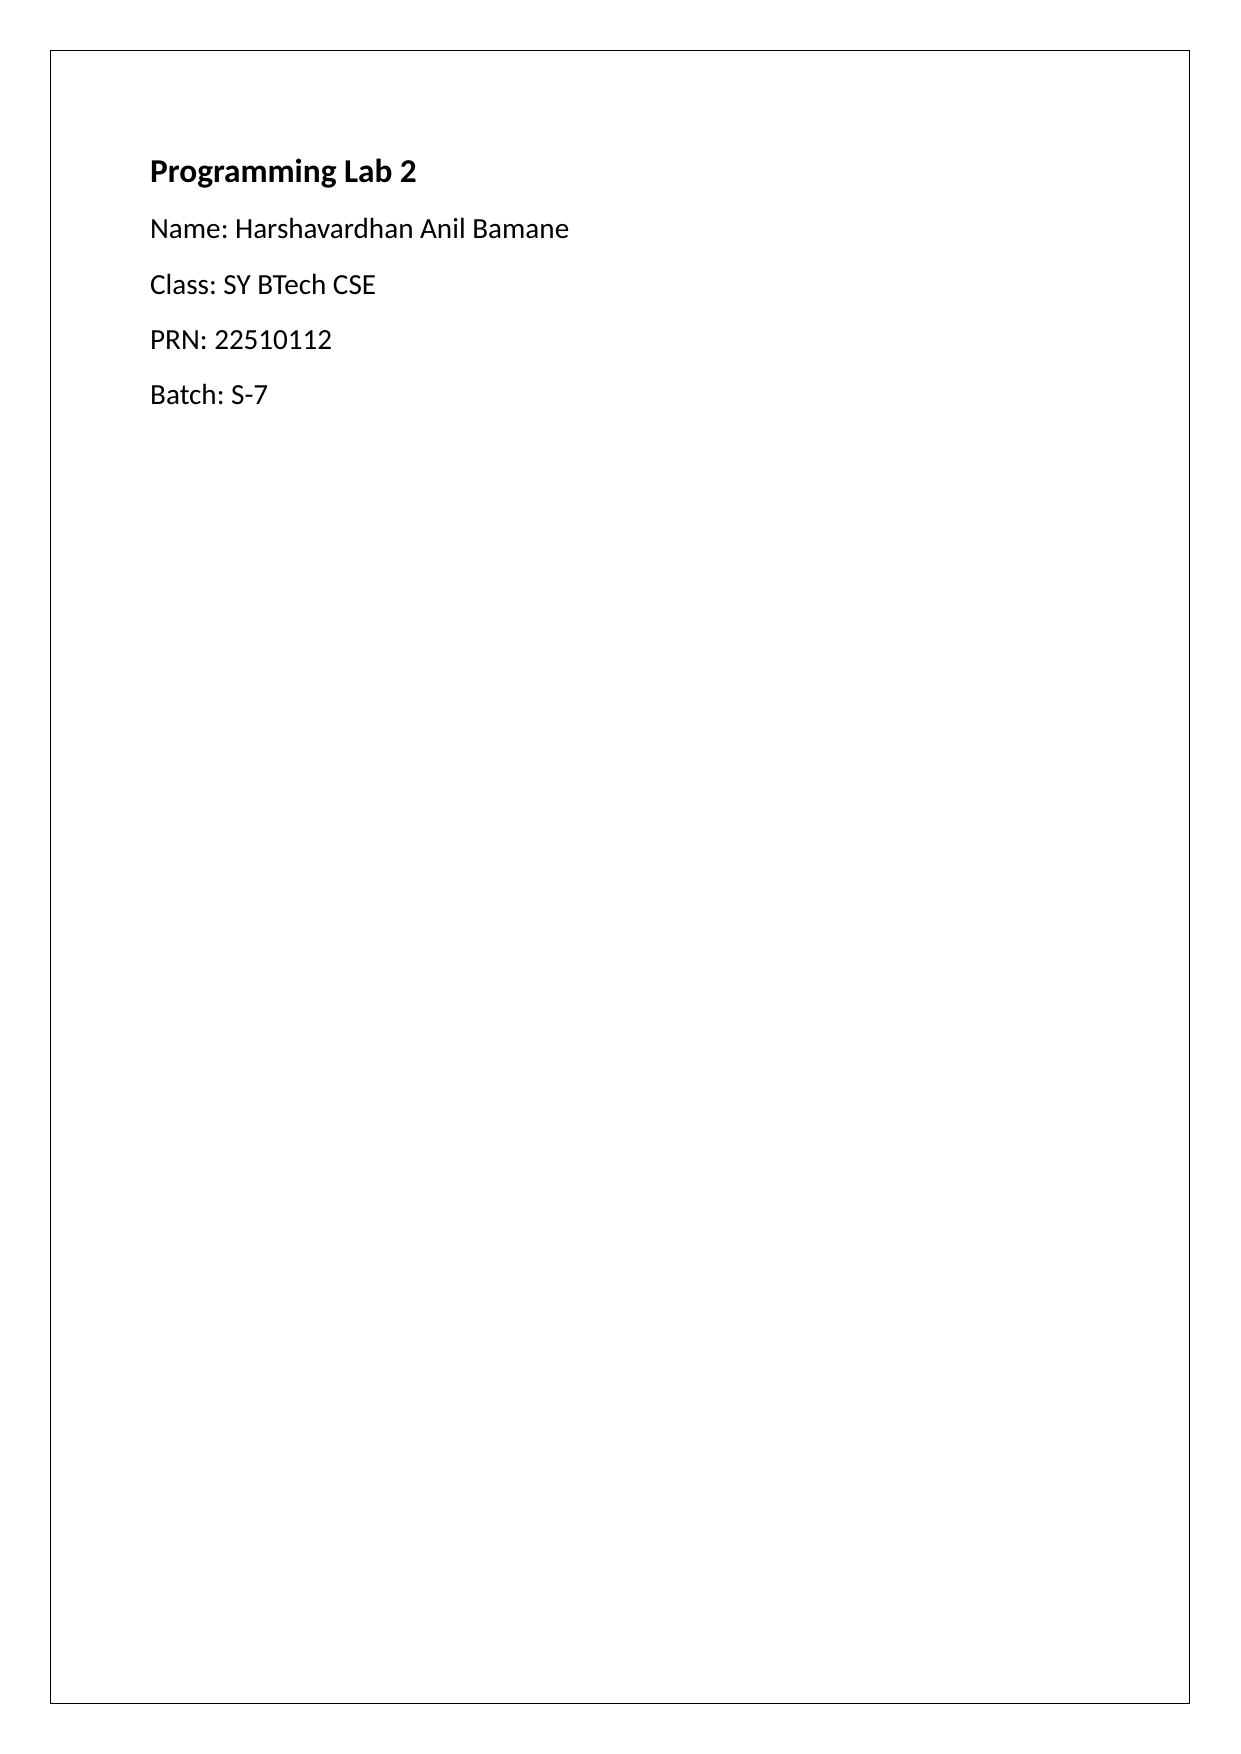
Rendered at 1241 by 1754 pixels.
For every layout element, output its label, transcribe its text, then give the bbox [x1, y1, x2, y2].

text Batch: S-7 [150, 376, 1090, 412]
text Name: Harshavardhan Anil Bamane [150, 211, 1090, 246]
text Class: SY BTech CSE [150, 266, 1090, 301]
text PRN: 22510112 [150, 321, 1090, 356]
text Programming Lab 2 [150, 150, 1090, 191]
